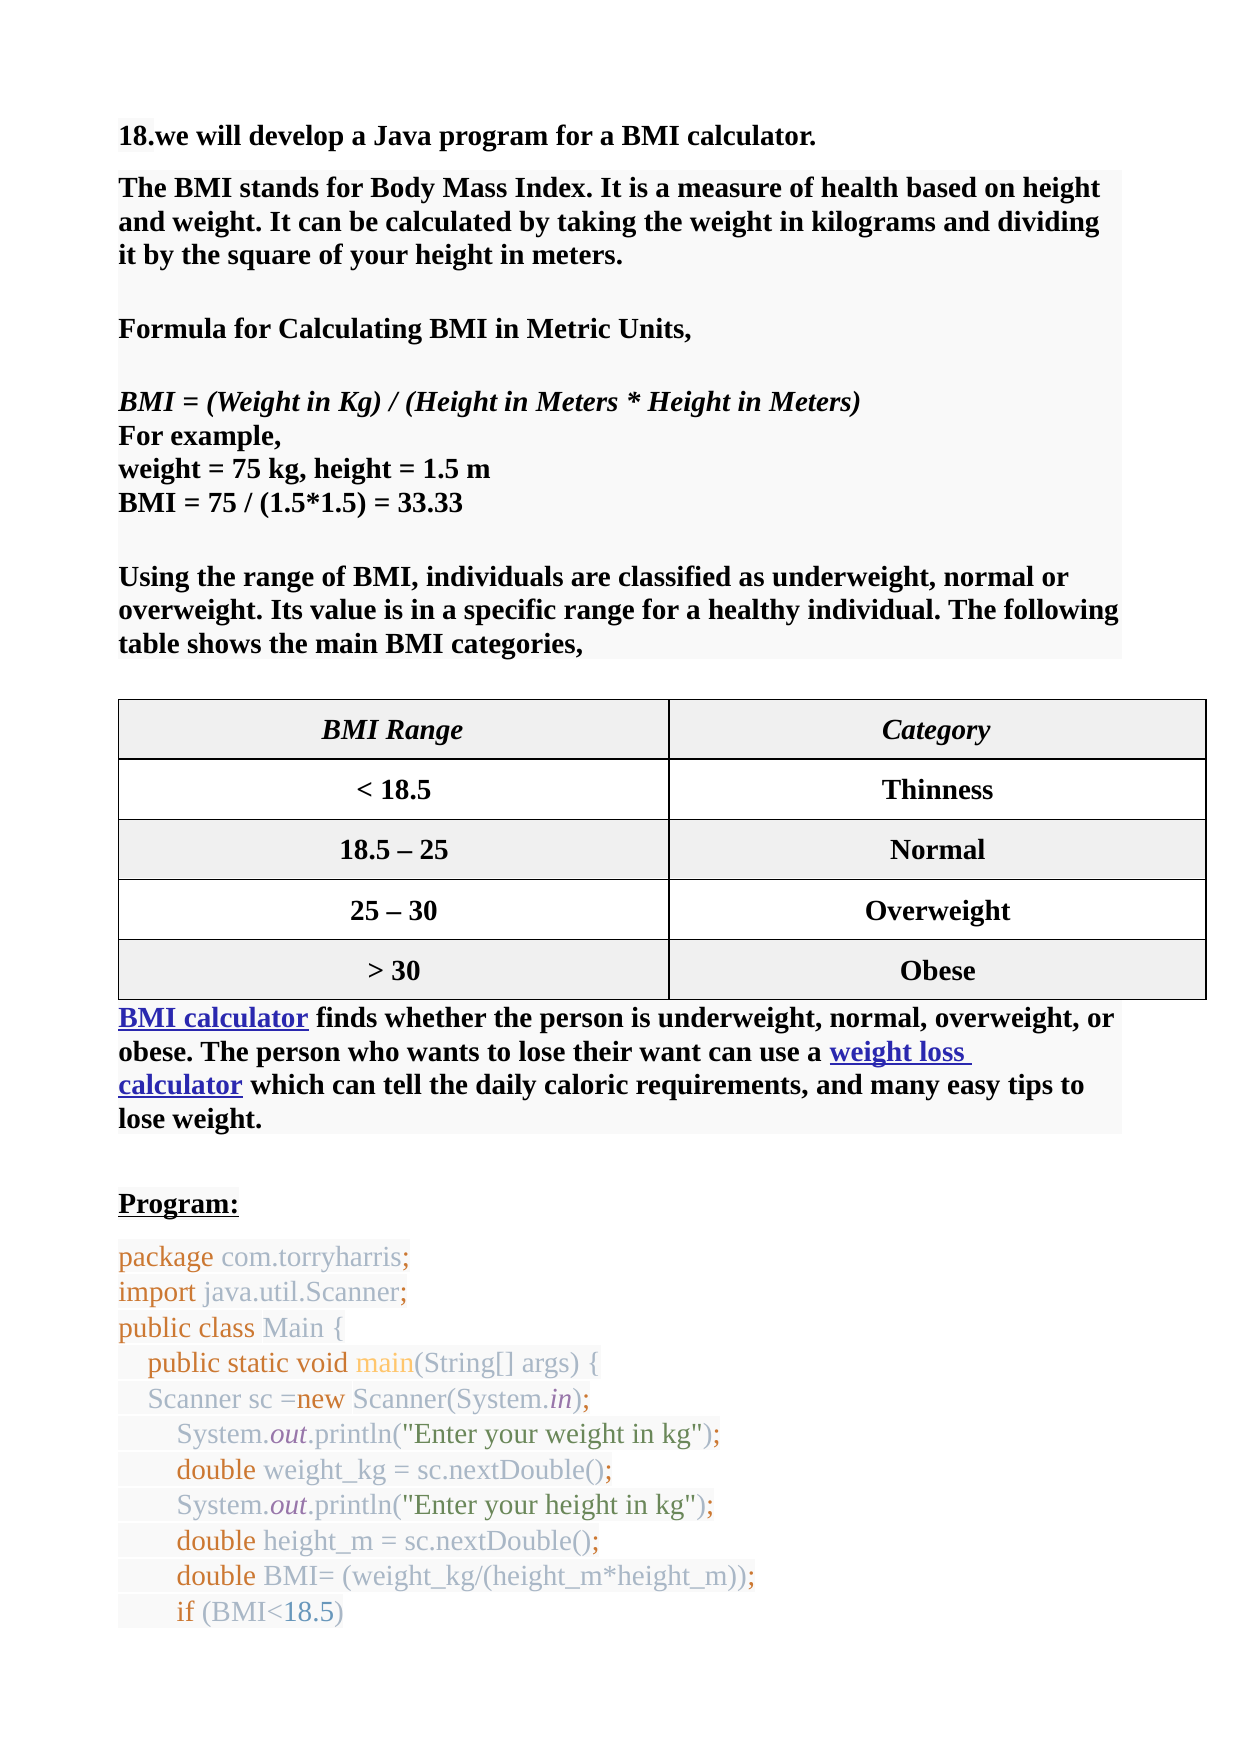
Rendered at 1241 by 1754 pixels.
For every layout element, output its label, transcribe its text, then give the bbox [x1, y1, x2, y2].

table_cell 25 – 30 [119, 880, 668, 939]
table_cell Thinness [670, 760, 1205, 818]
text Formula for Calculating BMI in Metric Units, [118, 311, 1122, 344]
table_cell Normal [670, 820, 1205, 878]
text The BMI stands for Body Mass Index. It is a measure of health based on height and weight. It can be calculated by taking the weight in kilograms and dividing it by the square of your height in meters. [118, 170, 1122, 271]
text For example, weight = 75 kg, height = 1.5 m BMI = 75 / (1.5*1.5) = 33.33 [118, 418, 1122, 519]
table_cell > 30 [119, 940, 668, 999]
text BMI = (Weight in Kg) / (Height in Meters * Height in Meters) [118, 384, 1122, 418]
text Program: [118, 1187, 1122, 1220]
text package com.torryharris; import java.util.Scanner; public class Main { public static void main(String[] args) { Scanner sc =new Scanner(System.in); System.out.println("Enter your weight in kg"); double weight_kg = sc.nextDouble(); System.out.println("Enter your height in kg"); double height_m = sc.nextDouble(); double BMI= (weight_kg/(height_m*height_m)); if (BMI<18.5) [118, 1239, 1122, 1628]
text Using the range of BMI, individuals are classified as underweight, normal or overweight. Its value is in a specific range for a healthy individual. The following table shows the main BMI categories, [118, 559, 1122, 659]
table_header BMI Range [119, 700, 668, 758]
text 18.we will develop a Java program for a BMI calculator. [118, 118, 1122, 152]
table_header Category [670, 700, 1205, 758]
table_cell < 18.5 [119, 760, 668, 818]
table_cell Overweight [670, 880, 1205, 939]
table_cell Obese [670, 940, 1205, 999]
text BMI calculator finds whether the person is underweight, normal, overweight, or obese. The person who wants to lose their want can use a weight loss calculator which can tell the daily caloric requirements, and many easy tips to lose weight. [118, 1000, 1122, 1134]
table_cell 18.5 – 25 [119, 820, 668, 878]
